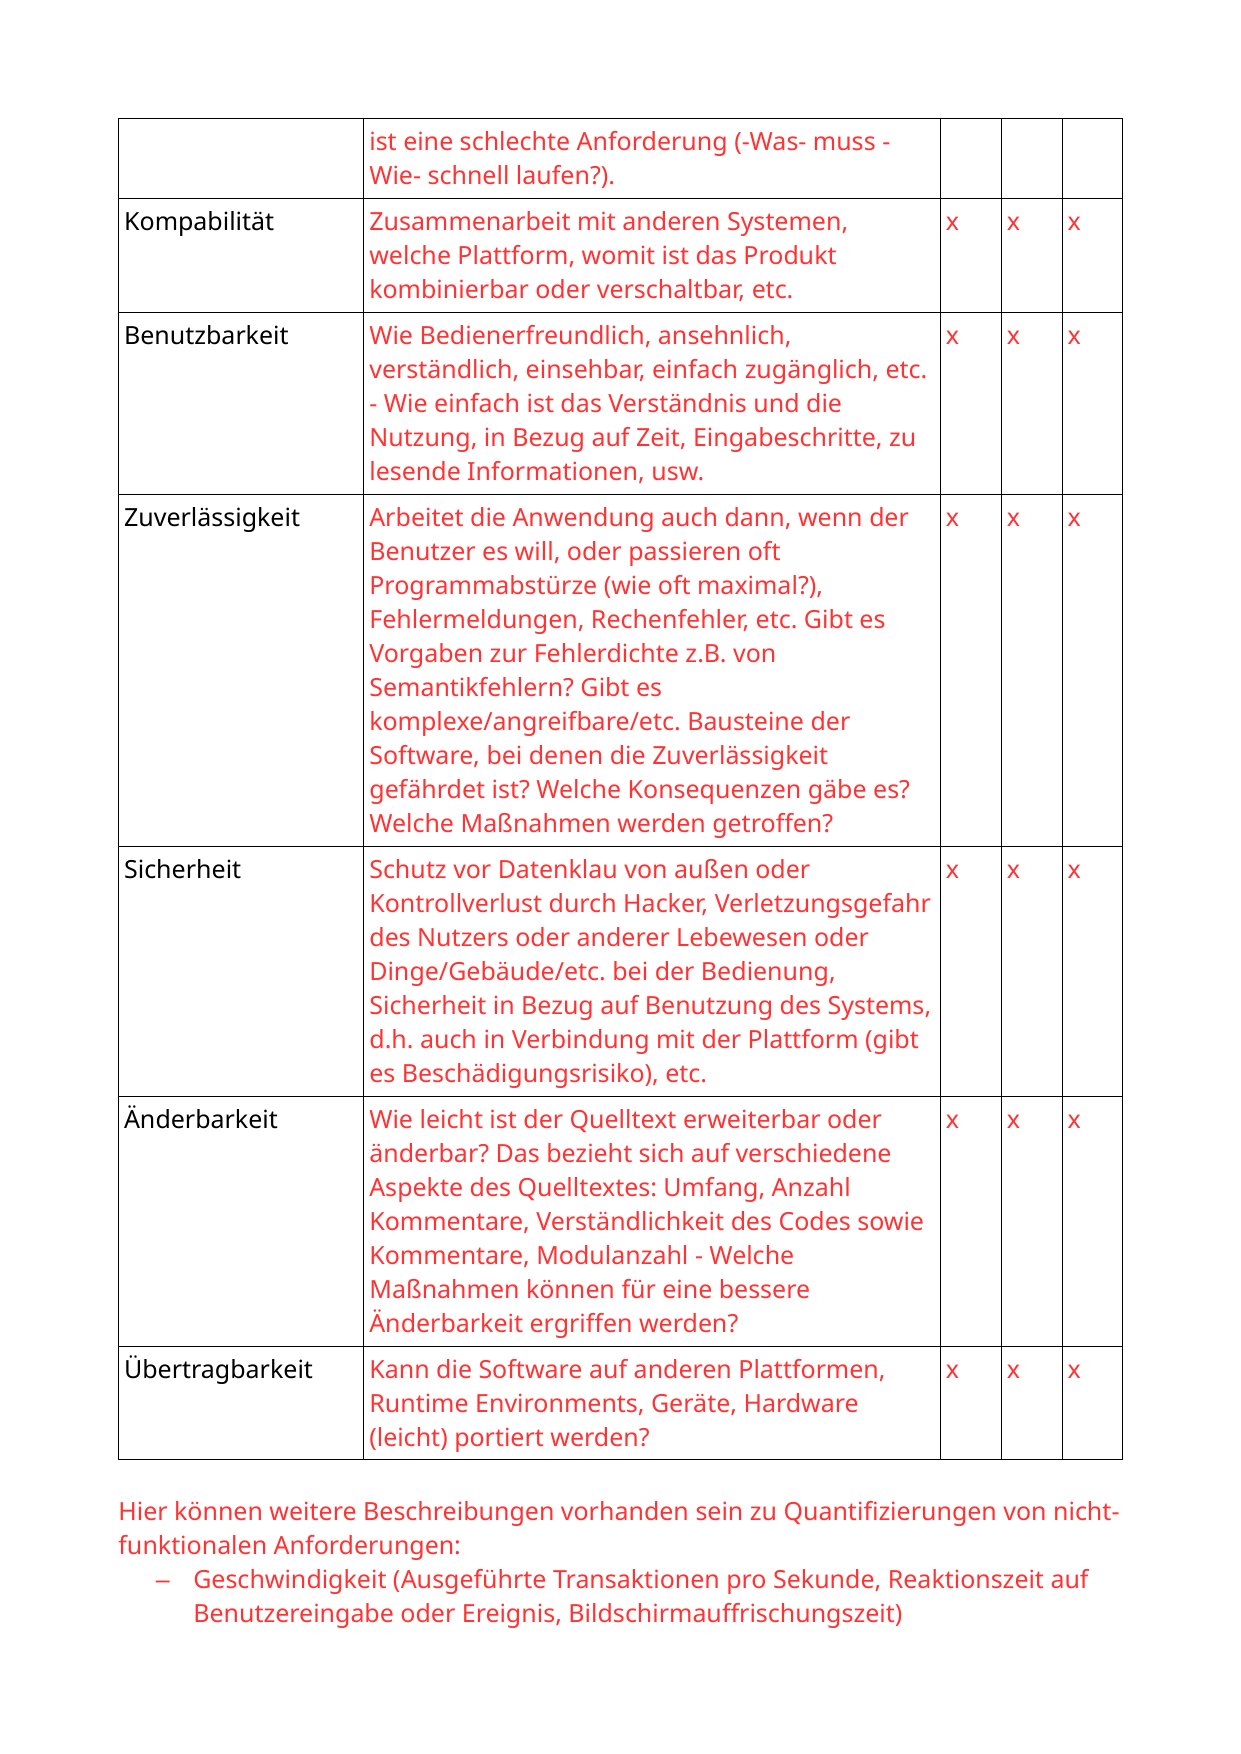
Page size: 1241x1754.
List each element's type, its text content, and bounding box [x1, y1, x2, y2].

table_cell [119, 119, 363, 198]
table_cell Benutzbarkeit [119, 313, 363, 493]
table_cell Sicherheit [119, 847, 363, 1096]
table_cell x [1002, 495, 1062, 846]
table_cell x [941, 313, 1001, 493]
table_cell x [1002, 1347, 1062, 1459]
table_cell Übertragbarkeit [119, 1347, 363, 1459]
table_cell x [1002, 1097, 1062, 1346]
table_cell x [941, 199, 1001, 312]
table_cell Zuverlässigkeit [119, 495, 363, 846]
table_cell x [1002, 313, 1062, 493]
table_cell x [1002, 847, 1062, 1096]
table_cell [941, 119, 1001, 198]
table_cell Schutz vor Datenklau von außen oder Kontrollverlust durch Hacker, Verletzungsgefahr des Nutzers oder anderer Lebewesen oder Dinge/Gebäude/etc. bei der Bedienung, Sicherheit in Bezug auf Benutzung des Systems, d.h. auch in Verbindung mit der Plattform (gibt es Beschädigungsrisiko), etc. [364, 847, 940, 1096]
table_cell x [941, 847, 1001, 1096]
table_cell Arbeitet die Anwendung auch dann, wenn der Benutzer es will, oder passieren oft Programmabstürze (wie oft maximal?), Fehlermeldungen, Rechenfehler, etc. Gibt es Vorgaben zur Fehlerdichte z.B. von Semantikfehlern? Gibt es komplexe/angreifbare/etc. Bausteine der Software, bei denen die Zuverlässigkeit gefährdet ist? Welche Konsequenzen gäbe es? Welche Maßnahmen werden getroffen? [364, 495, 940, 846]
table_cell Kompabilität [119, 199, 363, 312]
table_cell Änderbarkeit [119, 1097, 363, 1346]
table_cell x [1063, 1347, 1122, 1459]
table_cell x [941, 1347, 1001, 1459]
table_cell Wie Bedienerfreundlich, ansehnlich, verständlich, einsehbar, einfach zugänglich, etc. - Wie einfach ist das Verständnis und die Nutzung, in Bezug auf Zeit, Eingabeschritte, zu lesende Informationen, usw. [364, 313, 940, 493]
table_cell x [1063, 313, 1122, 493]
table_cell Kann die Software auf anderen Plattformen, Runtime Environments, Geräte, Hardware (leicht) portiert werden? [364, 1347, 940, 1459]
table_cell x [1063, 495, 1122, 846]
table_cell [1002, 119, 1062, 198]
table_cell x [1002, 199, 1062, 312]
table_cell x [941, 495, 1001, 846]
table_cell Wie leicht ist der Quelltext erweiterbar oder änderbar? Das bezieht sich auf verschiedene Aspekte des Quelltextes: Umfang, Anzahl Kommentare, Verständlichkeit des Codes sowie Kommentare, Modulanzahl - Welche Maßnahmen können für eine bessere Änderbarkeit ergriffen werden? [364, 1097, 940, 1346]
table_cell x [1063, 847, 1122, 1096]
table_cell Zusammenarbeit mit anderen Systemen, welche Plattform, womit ist das Produkt kombinierbar oder verschaltbar, etc. [364, 199, 940, 312]
text Hier können weitere Beschreibungen vorhanden sein zu Quantifizierungen von nicht-funktionalen Anforderungen: [118, 1493, 1122, 1562]
list Geschwindigkeit (Ausgeführte Transaktionen pro Sekunde, Reaktionszeit auf Benutzereingabe oder Ereignis, Bildschirmauffrischungszeit) [156, 1562, 1122, 1630]
table_cell ist eine schlechte Anforderung (-Was- muss -Wie- schnell laufen?). [364, 119, 940, 198]
table_cell [1063, 119, 1122, 198]
table_cell x [1063, 1097, 1122, 1346]
table_cell x [941, 1097, 1001, 1346]
table_cell x [1063, 199, 1122, 312]
